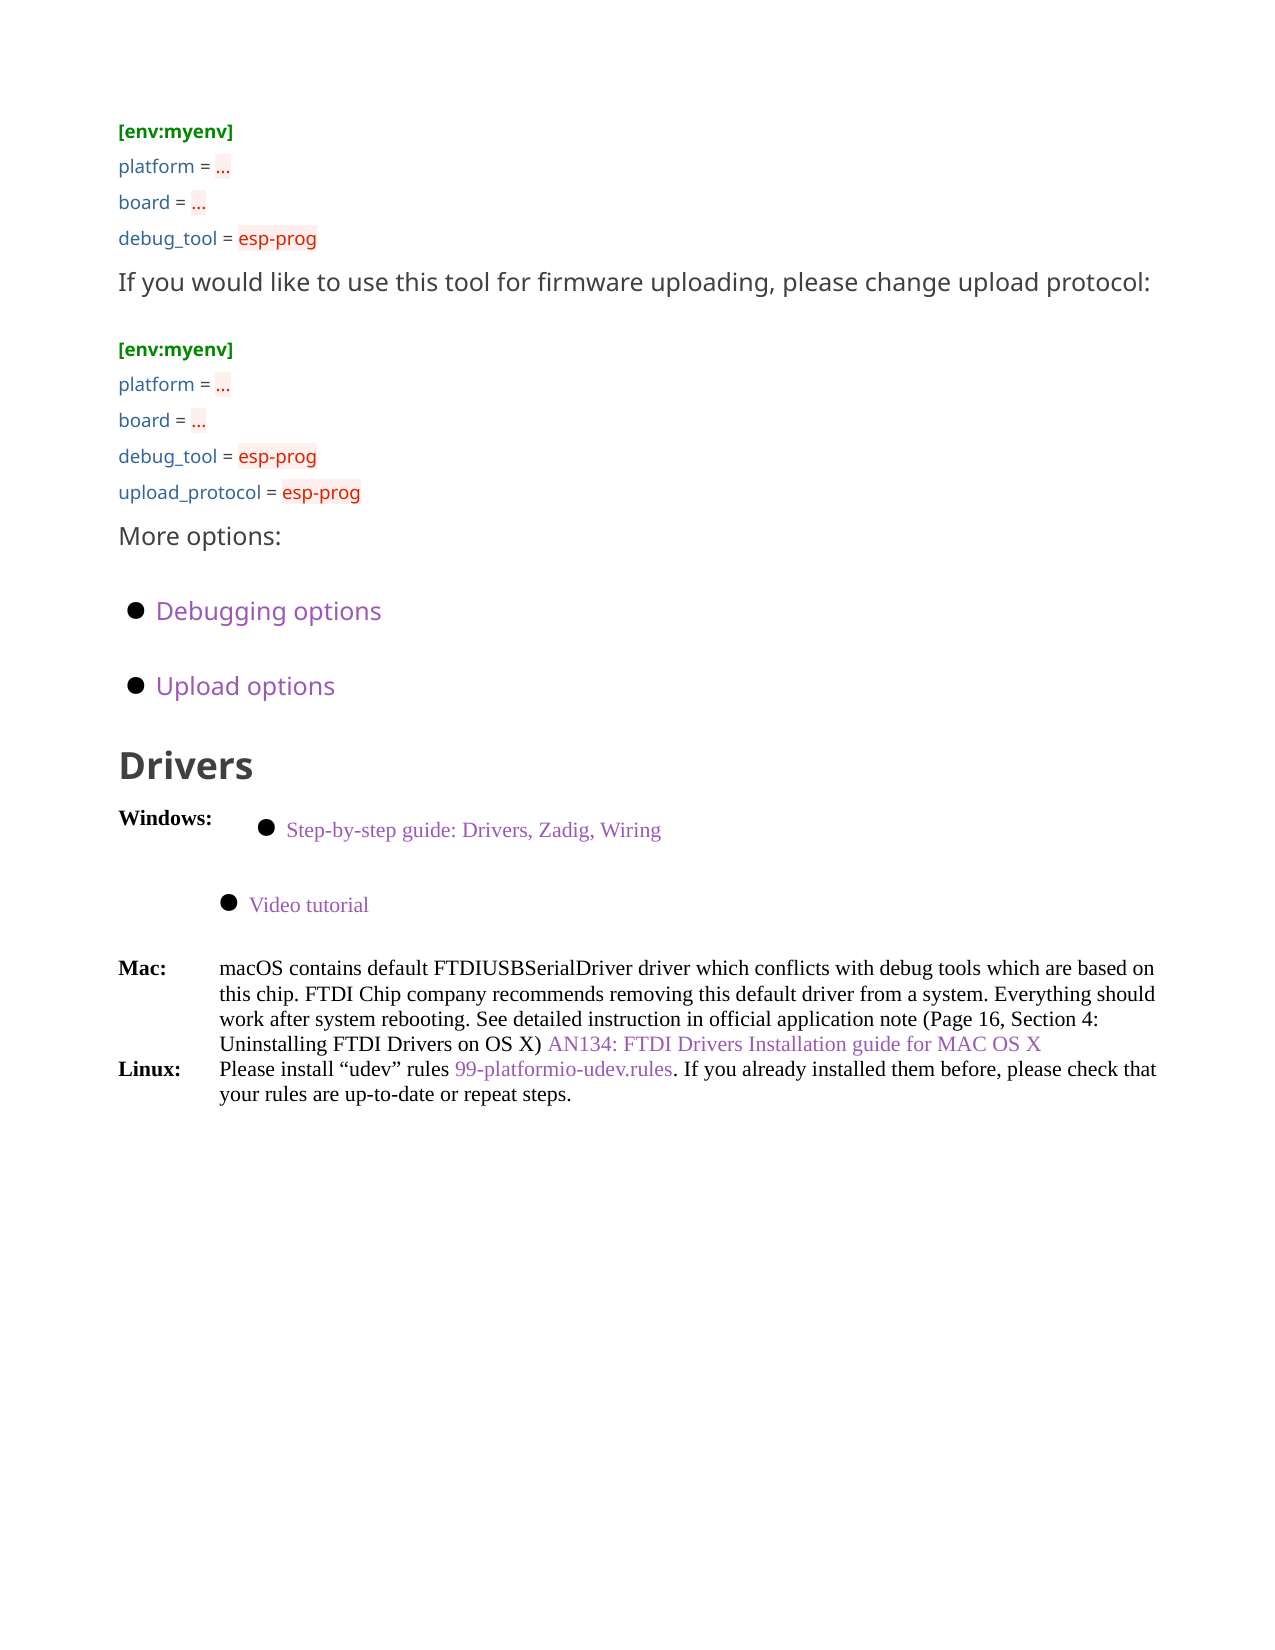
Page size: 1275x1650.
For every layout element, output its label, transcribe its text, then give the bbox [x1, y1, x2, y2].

table_cell Please install “udev” rules 99-platformio-udev.rules. If you already installed them before, please check that your rules are up-to-date or repeat steps. [219, 1056, 1157, 1107]
table_header Step-by-step guide: Drivers, Zadig, Wiring Video tutorial [219, 805, 1157, 955]
text board = ... [118, 189, 1157, 215]
text upload_protocol = esp-prog [118, 479, 1157, 504]
table_cell Linux: [118, 1056, 219, 1107]
text debug_tool = esp-prog [118, 443, 1157, 469]
text [env:myenv] [118, 118, 1157, 144]
text platform = ... [118, 372, 1157, 397]
text [env:myenv] [118, 336, 1157, 362]
table_header Windows: [118, 805, 219, 955]
text platform = ... [118, 154, 1157, 179]
text If you would like to use this tool for firmware uploading, please change upload protocol: [118, 261, 1157, 298]
text debug_tool = esp-prog [118, 225, 1157, 251]
subtitle Drivers [118, 740, 1157, 791]
table_cell macOS contains default FTDIUSBSerialDriver driver which conflicts with debug tools which are based on this chip. FTDI Chip company recommends removing this default driver from a system. Everything should work after system rebooting. See detailed instruction in official application note (Page 16, Section 4: Uninstalling FTDI Drivers on OS X) AN134: FTDI Drivers Installation guide for MAC OS X [219, 955, 1157, 1056]
table_cell Mac: [118, 955, 219, 1056]
text board = ... [118, 407, 1157, 433]
list Debugging options [156, 590, 1157, 627]
text More options: [118, 515, 1157, 552]
list Upload options [156, 665, 1157, 702]
